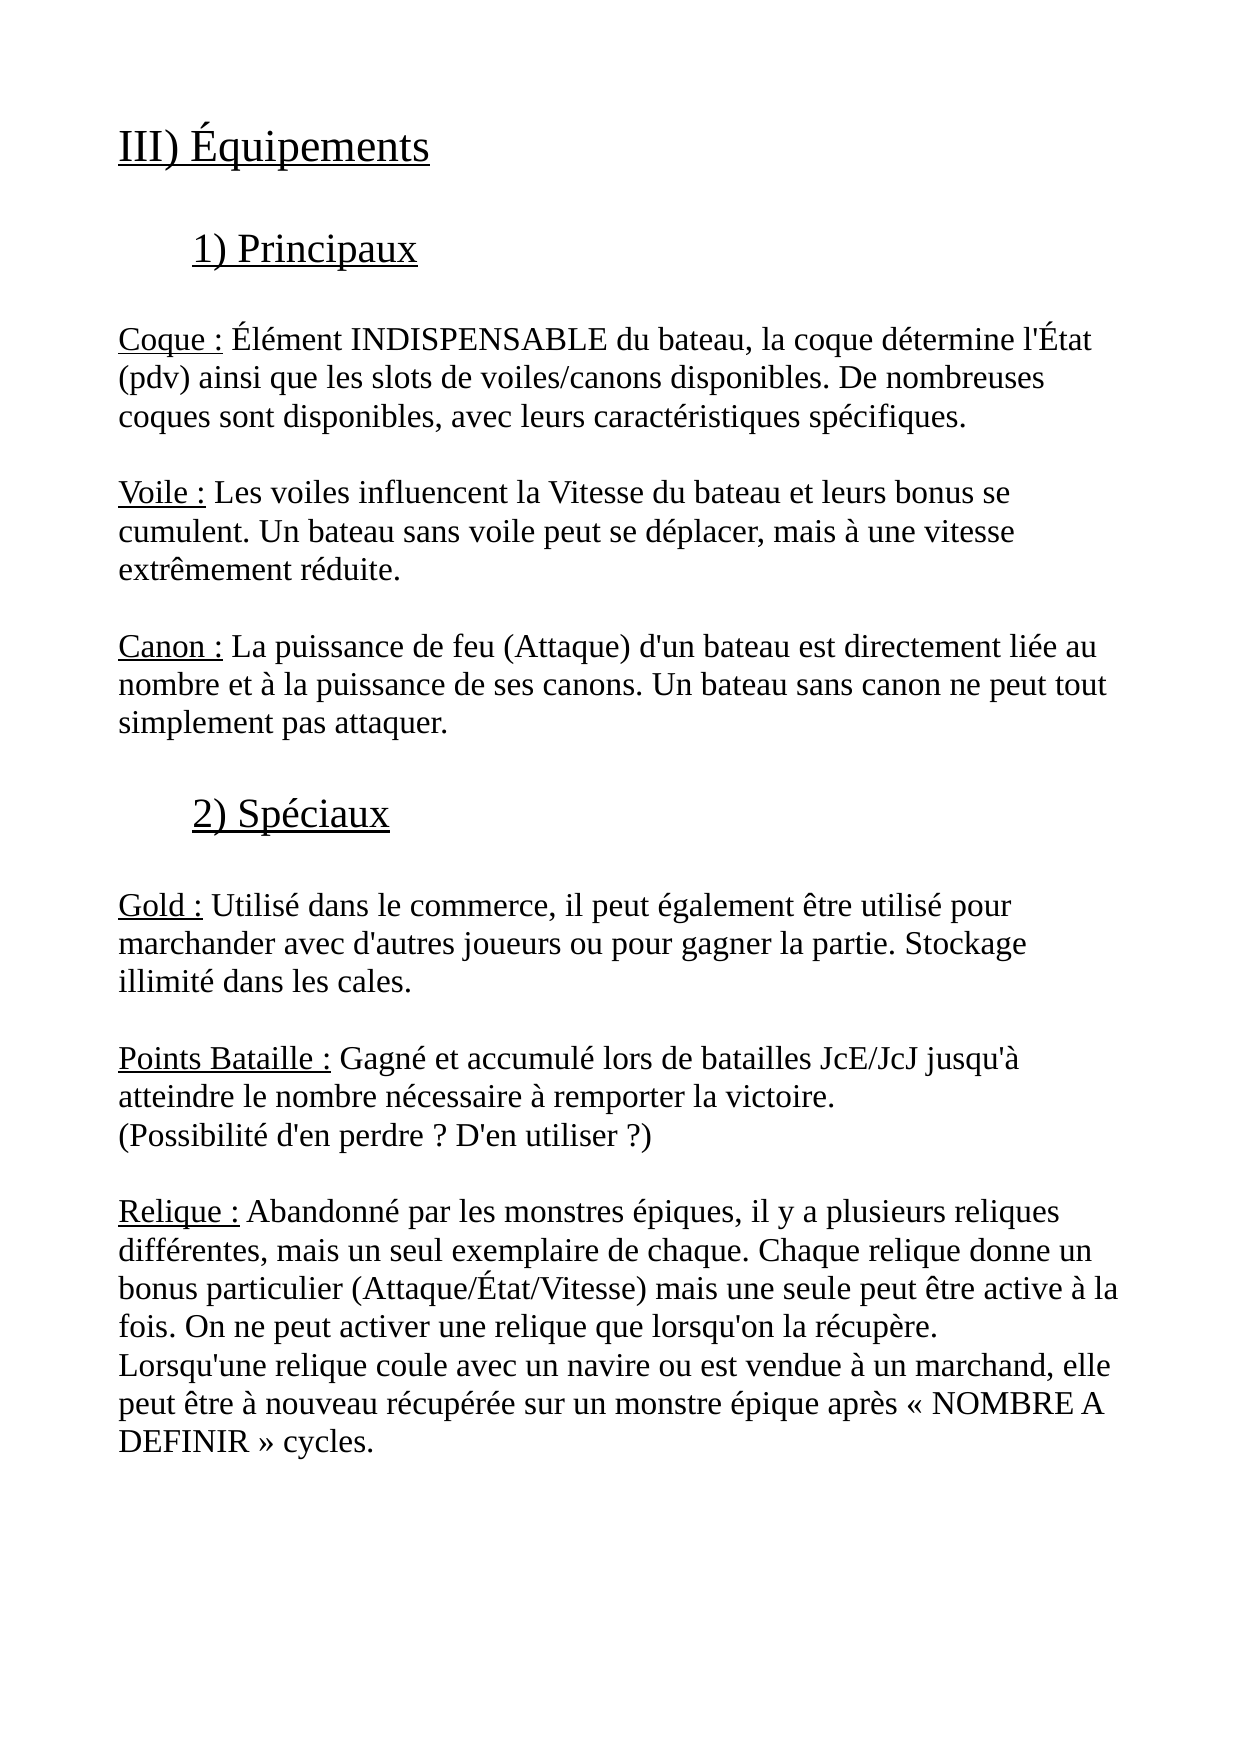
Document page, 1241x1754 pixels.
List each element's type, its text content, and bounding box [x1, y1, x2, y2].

text Points Bataille : Gagné et accumulé lors de batailles JcE/JcJ jusqu'à atteindre le nombre nécessaire à remporter la victoire. [118, 1038, 1122, 1115]
text Lorsqu'une relique coule avec un navire ou est vendue à un marchand, elle peut être à nouveau récupérée sur un monstre épique après « NOMBRE A DEFINIR » cycles. [118, 1345, 1122, 1460]
text Relique : Abandonné par les monstres épiques, il y a plusieurs reliques différentes, mais un seul exemplaire de chaque. Chaque relique donne un bonus particulier (Attaque/État/Vitesse) mais une seule peut être active à la fois. On ne peut activer une relique que lorsqu'on la récupère. [118, 1191, 1122, 1345]
text Coque : Élément INDISPENSABLE du bateau, la coque détermine l'État (pdv) ainsi que les slots de voiles/canons disponibles. De nombreuses coques sont disponibles, avec leurs caractéristiques spécifiques. [118, 319, 1122, 434]
text Voile : Les voiles influencent la Vitesse du bateau et leurs bonus se cumulent. Un bateau sans voile peut se déplacer, mais à une vitesse extrêmement réduite. [118, 473, 1122, 588]
text Canon : La puissance de feu (Attaque) d'un bateau est directement liée au nombre et à la puissance de ses canons. Un bateau sans canon ne peut tout simplement pas attaquer. [118, 626, 1122, 741]
text 1) Principaux [118, 223, 1122, 271]
text 2) Spéciaux [118, 789, 1122, 837]
text Gold : Utilisé dans le commerce, il peut également être utilisé pour marchander avec d'autres joueurs ou pour gagner la partie. Stockage illimité dans les cales. [118, 885, 1122, 1000]
text (Possibilité d'en perdre ? D'en utiliser ?) [118, 1115, 1122, 1153]
text III) Équipements [118, 118, 1122, 171]
